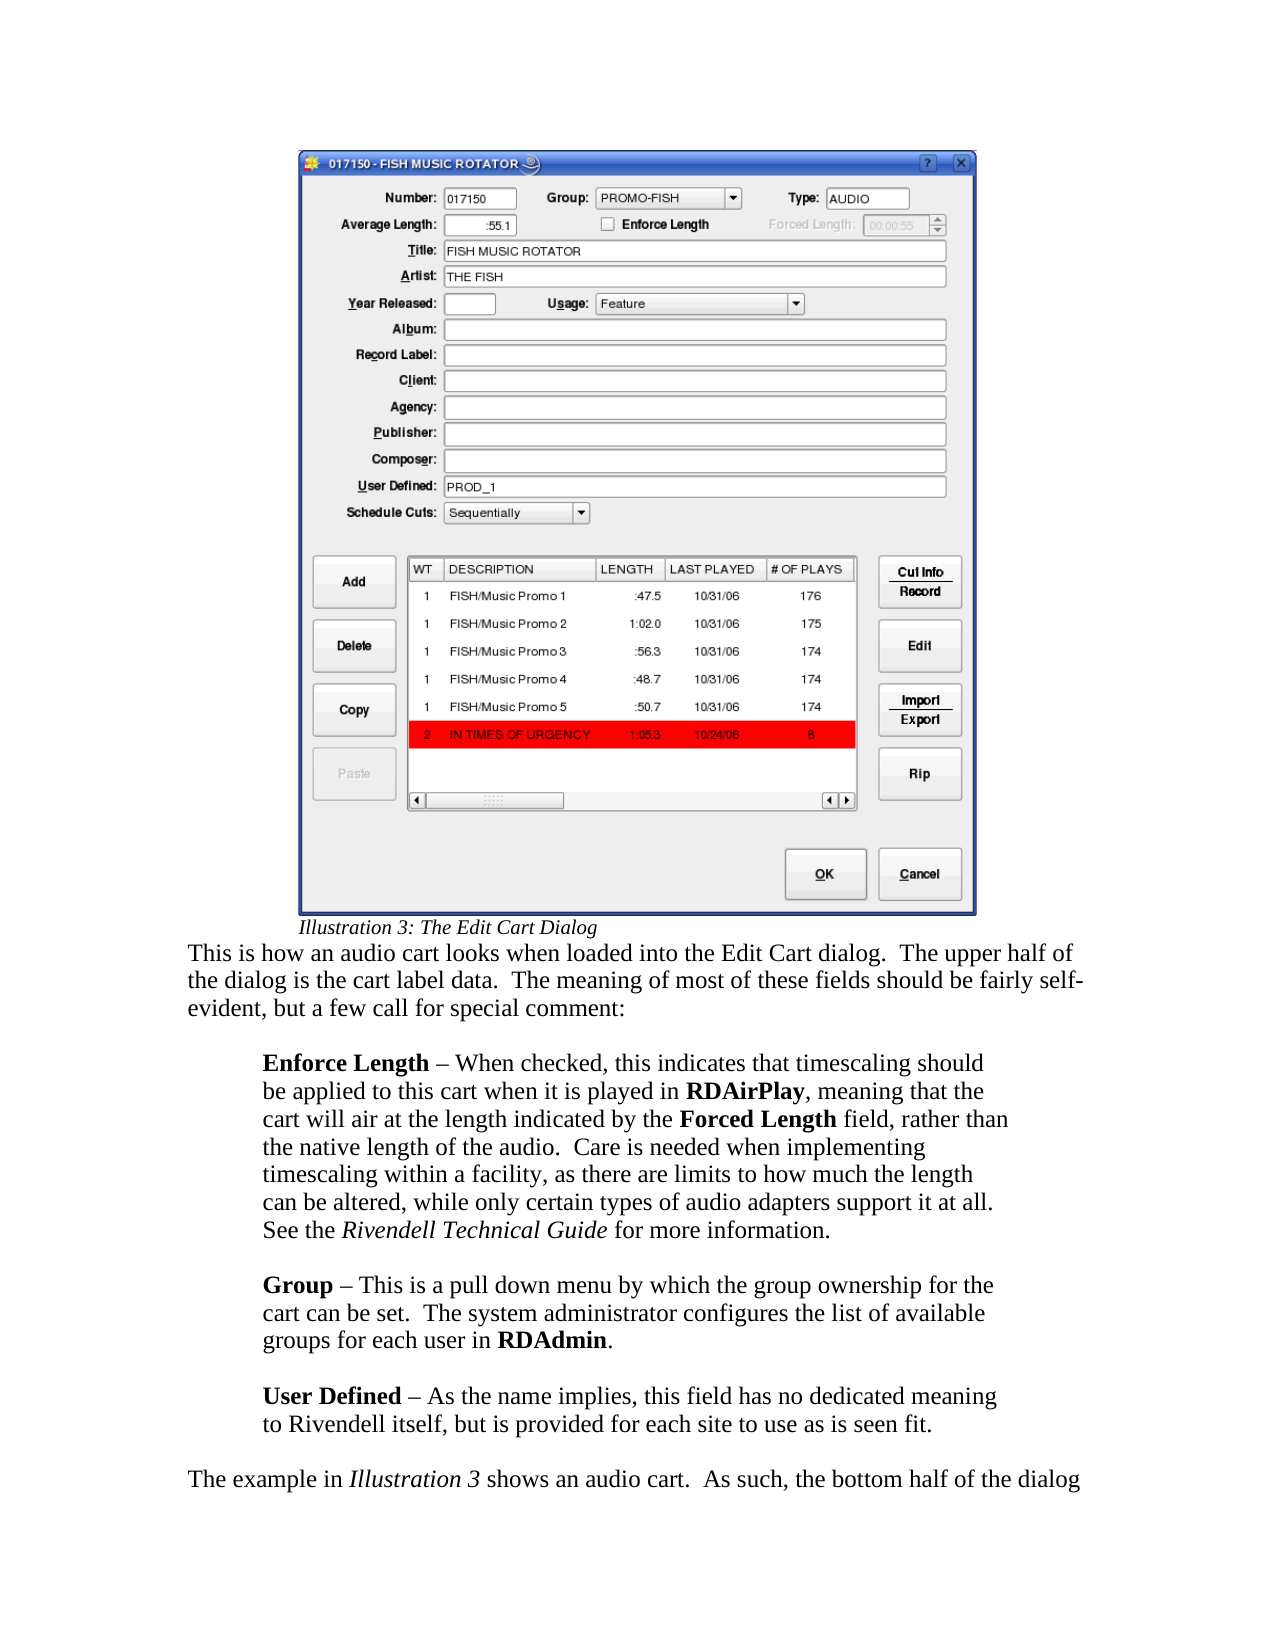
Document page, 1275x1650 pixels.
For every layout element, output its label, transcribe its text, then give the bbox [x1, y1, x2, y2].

picture [298, 150, 977, 916]
text This is how an audio cart looks when loaded into the Edit Cart dialog. The upper half of the dialog is the cart label data. The meaning of most of these fields should be fairly self-evident, but a few call for special comment: [187, 150, 1087, 1022]
text Illustration 3: The Edit Cart Dialog [298, 916, 977, 939]
text Enforce Length – When checked, this indicates that timescaling should be applied to this cart when it is played in RDAirPlay, meaning that the cart will air at the length indicated by the Forced Length field, rather than the native length of the audio. Care is needed when implementing timescaling within a facility, as there are limits to how much the length can be altered, while only certain types of audio adapters support it at all. See the Rivendell Technical Guide for more information. [262, 1049, 1012, 1243]
text Group – This is a pull down menu by which the group ownership for the cart can be set. The system administrator configures the list of available groups for each user in RDAdmin. [262, 1271, 1012, 1354]
text The example in Illustration 3 shows an audio cart. As such, the bottom half of the dialog [187, 1465, 1087, 1493]
text User Defined – As the name implies, this field has no dedicated meaning to Rivendell itself, but is provided for each site to use as is seen fit. [262, 1382, 1012, 1437]
